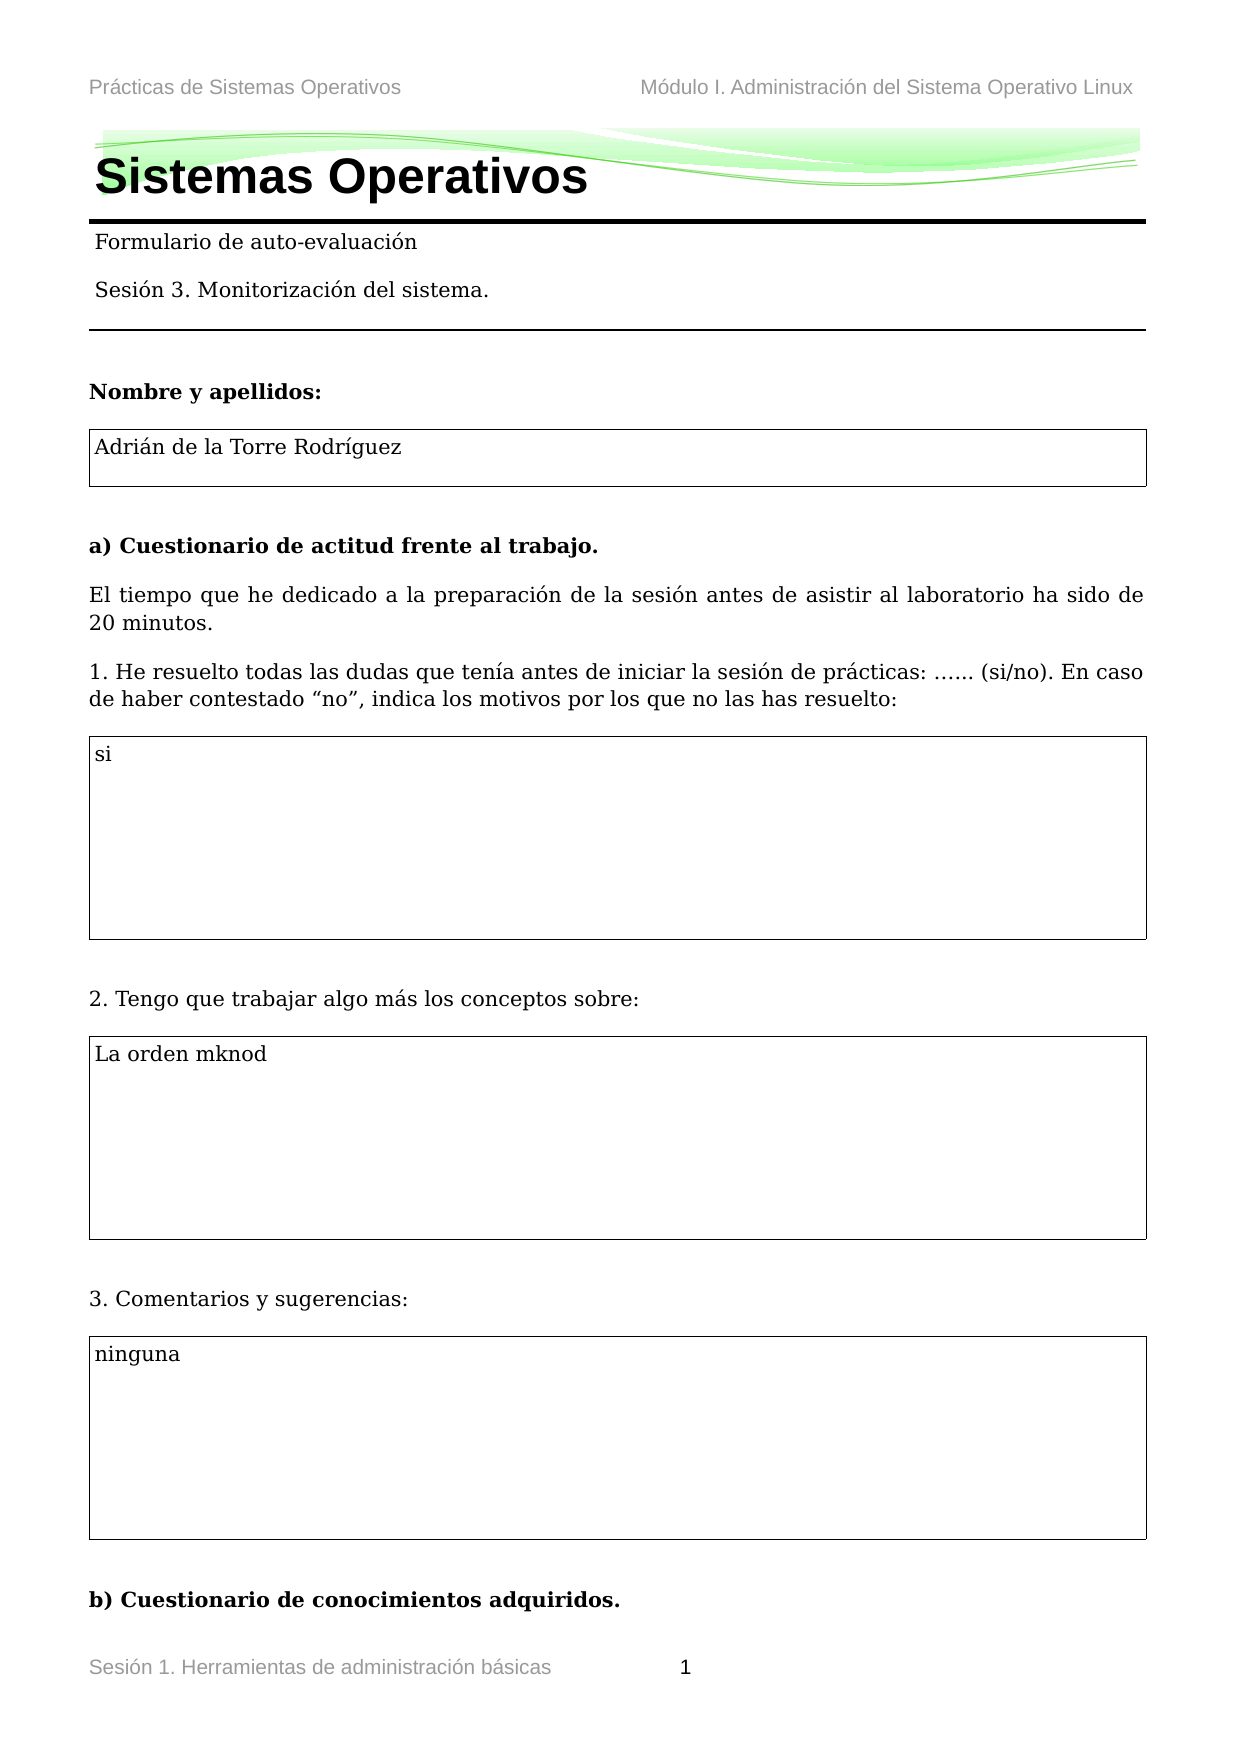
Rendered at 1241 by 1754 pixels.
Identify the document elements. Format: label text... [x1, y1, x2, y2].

text 1. He resuelto todas las dudas que tenía antes de iniciar la sesión de prácticas: …... (si/no). En caso de haber contestado “no”, indica los motivos por los que no las has resuelto: [89, 660, 1146, 712]
table_header Formulario de auto-evaluación Sesión 3. Monitorización del sistema. [89, 224, 1146, 329]
text b) Cuestionario de conocimientos adquiridos. [89, 1587, 1146, 1612]
picture [376, 171, 387, 189]
table_header Adrián de la Torre Rodríguez [90, 430, 1146, 486]
text El tiempo que he dedicado a la preparación de la sesión antes de asistir al laboratorio ha sido de 20 minutos. [89, 583, 1146, 635]
text 3. Comentarios y sugerencias: [89, 1287, 1146, 1312]
text a) Cuestionario de actitud frente al trabajo. [89, 534, 1146, 559]
text Nombre y apellidos: [89, 380, 1146, 404]
table_header si [90, 737, 1146, 939]
table_header La orden mknod [90, 1037, 1146, 1239]
table_header Sistemas Operativos [89, 123, 1146, 219]
picture [94, 128, 1141, 195]
text 2. Tengo que trabajar algo más los conceptos sobre: [89, 987, 1146, 1012]
table_header ninguna [90, 1337, 1146, 1539]
